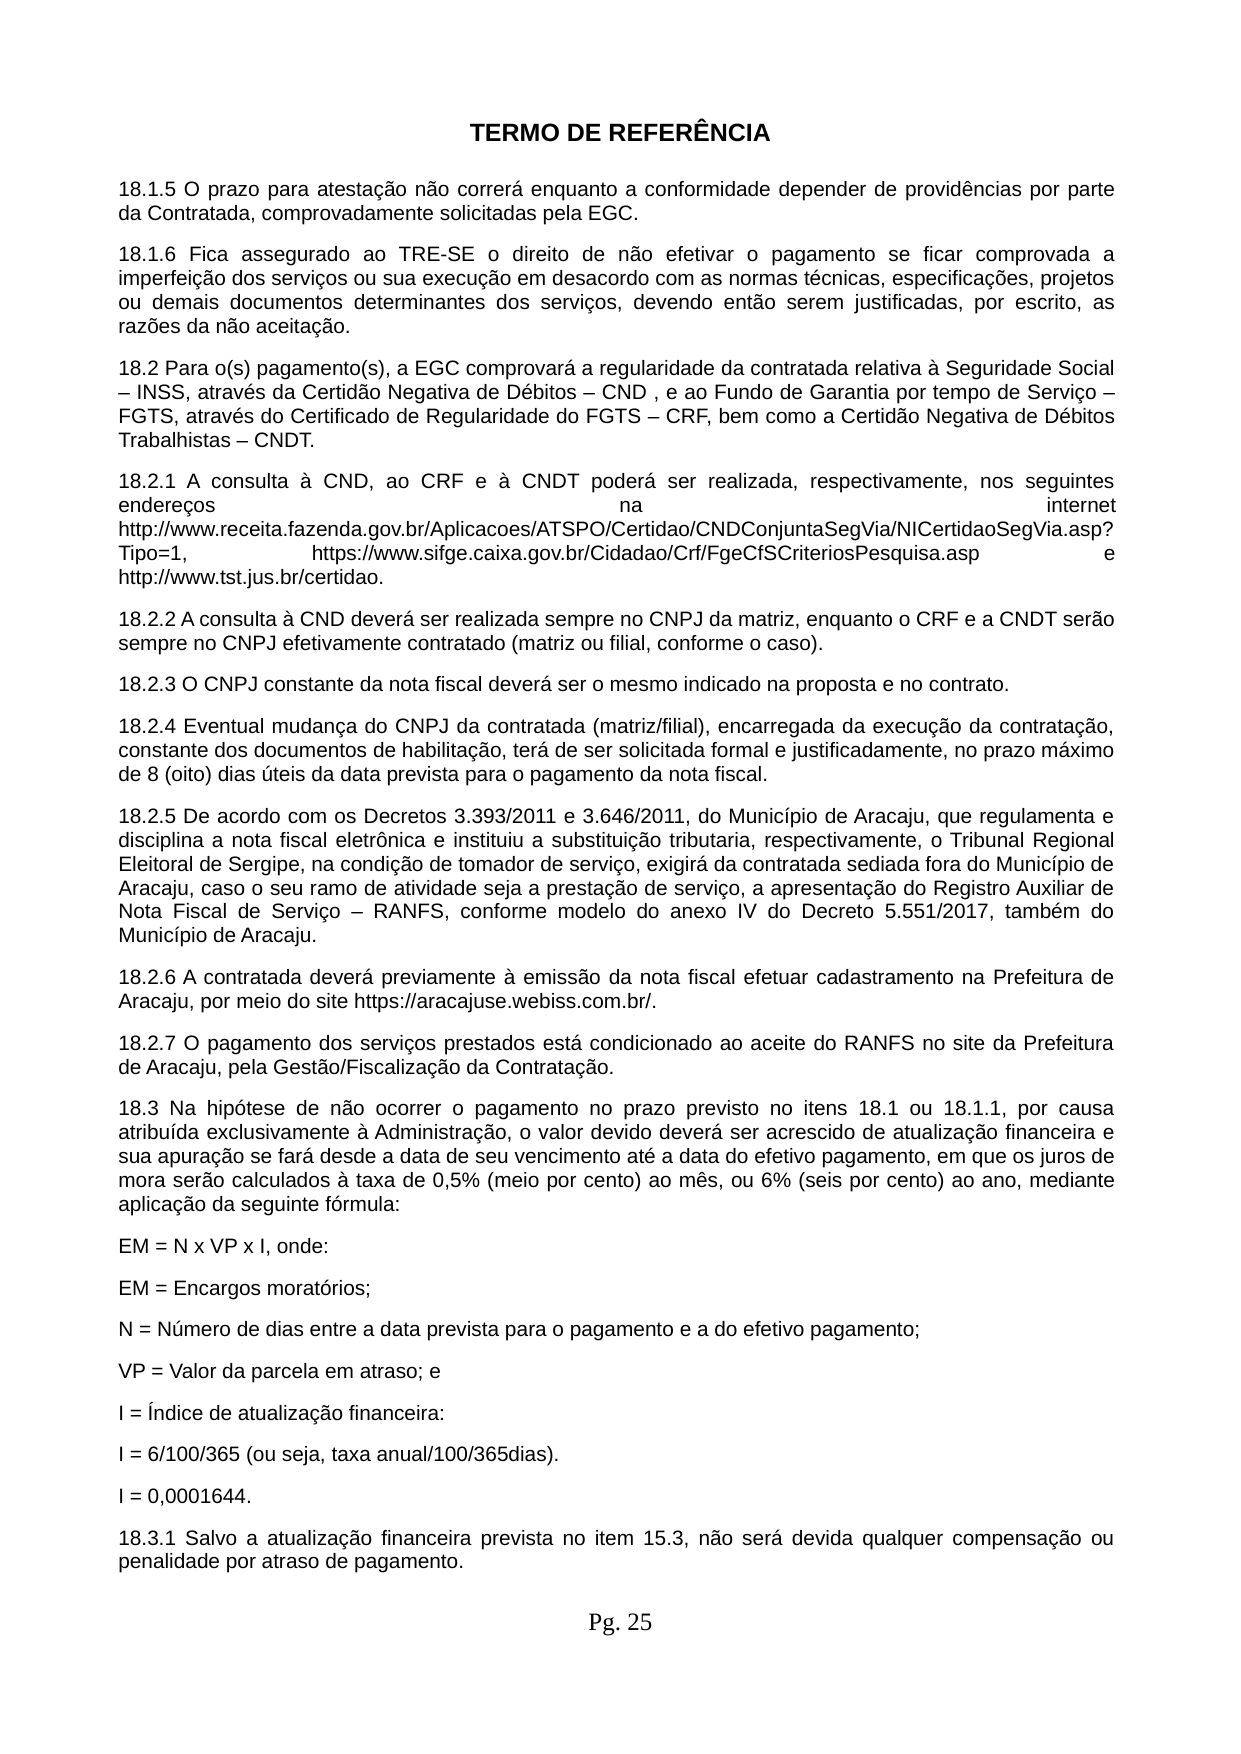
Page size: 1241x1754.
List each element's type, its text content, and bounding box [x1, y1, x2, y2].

text VP = Valor da parcela em atraso; e [118, 1359, 1116, 1383]
text 18.1.5 O prazo para atestação não correrá enquanto a conformidade depender de providências por parte da Contratada, comprovadamente solicitadas pela EGC. [118, 176, 1116, 224]
text I = 0,0001644. [118, 1484, 1116, 1508]
text 18.2.5 De acordo com os Decretos 3.393/2011 e 3.646/2011, do Município de Aracaju, que regulamenta e disciplina a nota fiscal eletrônica e instituiu a substituição tributaria, respectivamente, o Tribunal Regional Eleitoral de Sergipe, na condição de tomador de serviço, exigirá da contratada sediada fora do Município de Aracaju, caso o seu ramo de atividade seja a prestação de serviço, a apresentação do Registro Auxiliar de Nota Fiscal de Serviço – RANFS, conforme modelo do anexo IV do Decreto 5.551/2017, também do Município de Aracaju. [118, 803, 1116, 947]
text 18.1.6 Fica assegurado ao TRE-SE o direito de não efetivar o pagamento se ficar comprovada a imperfeição dos serviços ou sua execução em desacordo com as normas técnicas, especificações, projetos ou demais documentos determinantes dos serviços, devendo então serem justificadas, por escrito, as razões da não aceitação. [118, 242, 1116, 338]
text 18.3.1 Salvo a atualização financeira prevista no item 15.3, não será devida qualquer compensação ou penalidade por atraso de pagamento. [118, 1525, 1116, 1573]
text 18.2.3 O CNPJ constante da nota fiscal deverá ser o mesmo indicado na proposta e no contrato. [118, 672, 1116, 696]
text N = Número de dias entre a data prevista para o pagamento e a do efetivo pagamento; [118, 1317, 1116, 1341]
text 18.2.4 Eventual mudança do CNPJ da contratada (matriz/filial), encarregada da execução da contratação, constante dos documentos de habilitação, terá de ser solicitada formal e justificadamente, no prazo máximo de 8 (oito) dias úteis da data prevista para o pagamento da nota fiscal. [118, 714, 1116, 786]
text 18.2.2 A consulta à CND deverá ser realizada sempre no CNPJ da matriz, enquanto o CRF e a CNDT serão sempre no CNPJ efetivamente contratado (matriz ou filial, conforme o caso). [118, 607, 1116, 654]
text 18.2 Para o(s) pagamento(s), a EGC comprovará a regularidade da contratada relativa à Seguridade Social – INSS, através da Certidão Negativa de Débitos – CND , e ao Fundo de Garantia por tempo de Serviço – FGTS, através do Certificado de Regularidade do FGTS – CRF, bem como a Certidão Negativa de Débitos Trabalhistas – CNDT. [118, 356, 1116, 451]
text 18.2.7 O pagamento dos serviços prestados está condicionado ao aceite do RANFS no site da Prefeitura de Aracaju, pela Gestão/Fiscalização da Contratação. [118, 1031, 1116, 1078]
text I = 6/100/365 (ou seja, taxa anual/100/365dias). [118, 1442, 1116, 1466]
text EM = Encargos moratórios; [118, 1275, 1116, 1299]
text 18.3 Na hipótese de não ocorrer o pagamento no prazo previsto no itens 18.1 ou 18.1.1, por causa atribuída exclusivamente à Administração, o valor devido deverá ser acrescido de atualização financeira e sua apuração se fará desde a data de seu vencimento até a data do efetivo pagamento, em que os juros de mora serão calculados à taxa de 0,5% (meio por cento) ao mês, ou 6% (seis por cento) ao ano, mediante aplicação da seguinte fórmula: [118, 1096, 1116, 1216]
text 18.2.6 A contratada deverá previamente à emissão da nota fiscal efetuar cadastramento na Prefeitura de Aracaju, por meio do site https://aracajuse.webiss.com.br/. [118, 965, 1116, 1013]
text EM = N x VP x I, onde: [118, 1234, 1116, 1258]
text I = Índice de atualização financeira: [118, 1400, 1116, 1424]
text 18.2.1 A consulta à CND, ao CRF e à CNDT poderá ser realizada, respectivamente, nos seguintes endereços na internet http://www.receita.fazenda.gov.br/Aplicacoes/ATSPO/Certidao/CNDConjuntaSegVia/NICertidaoSegVia.asp?Tipo=1, https://www.sifge.caixa.gov.br/Cidadao/Crf/FgeCfSCriteriosPesquisa.asp e http://www.tst.jus.br/certidao. [118, 469, 1116, 589]
